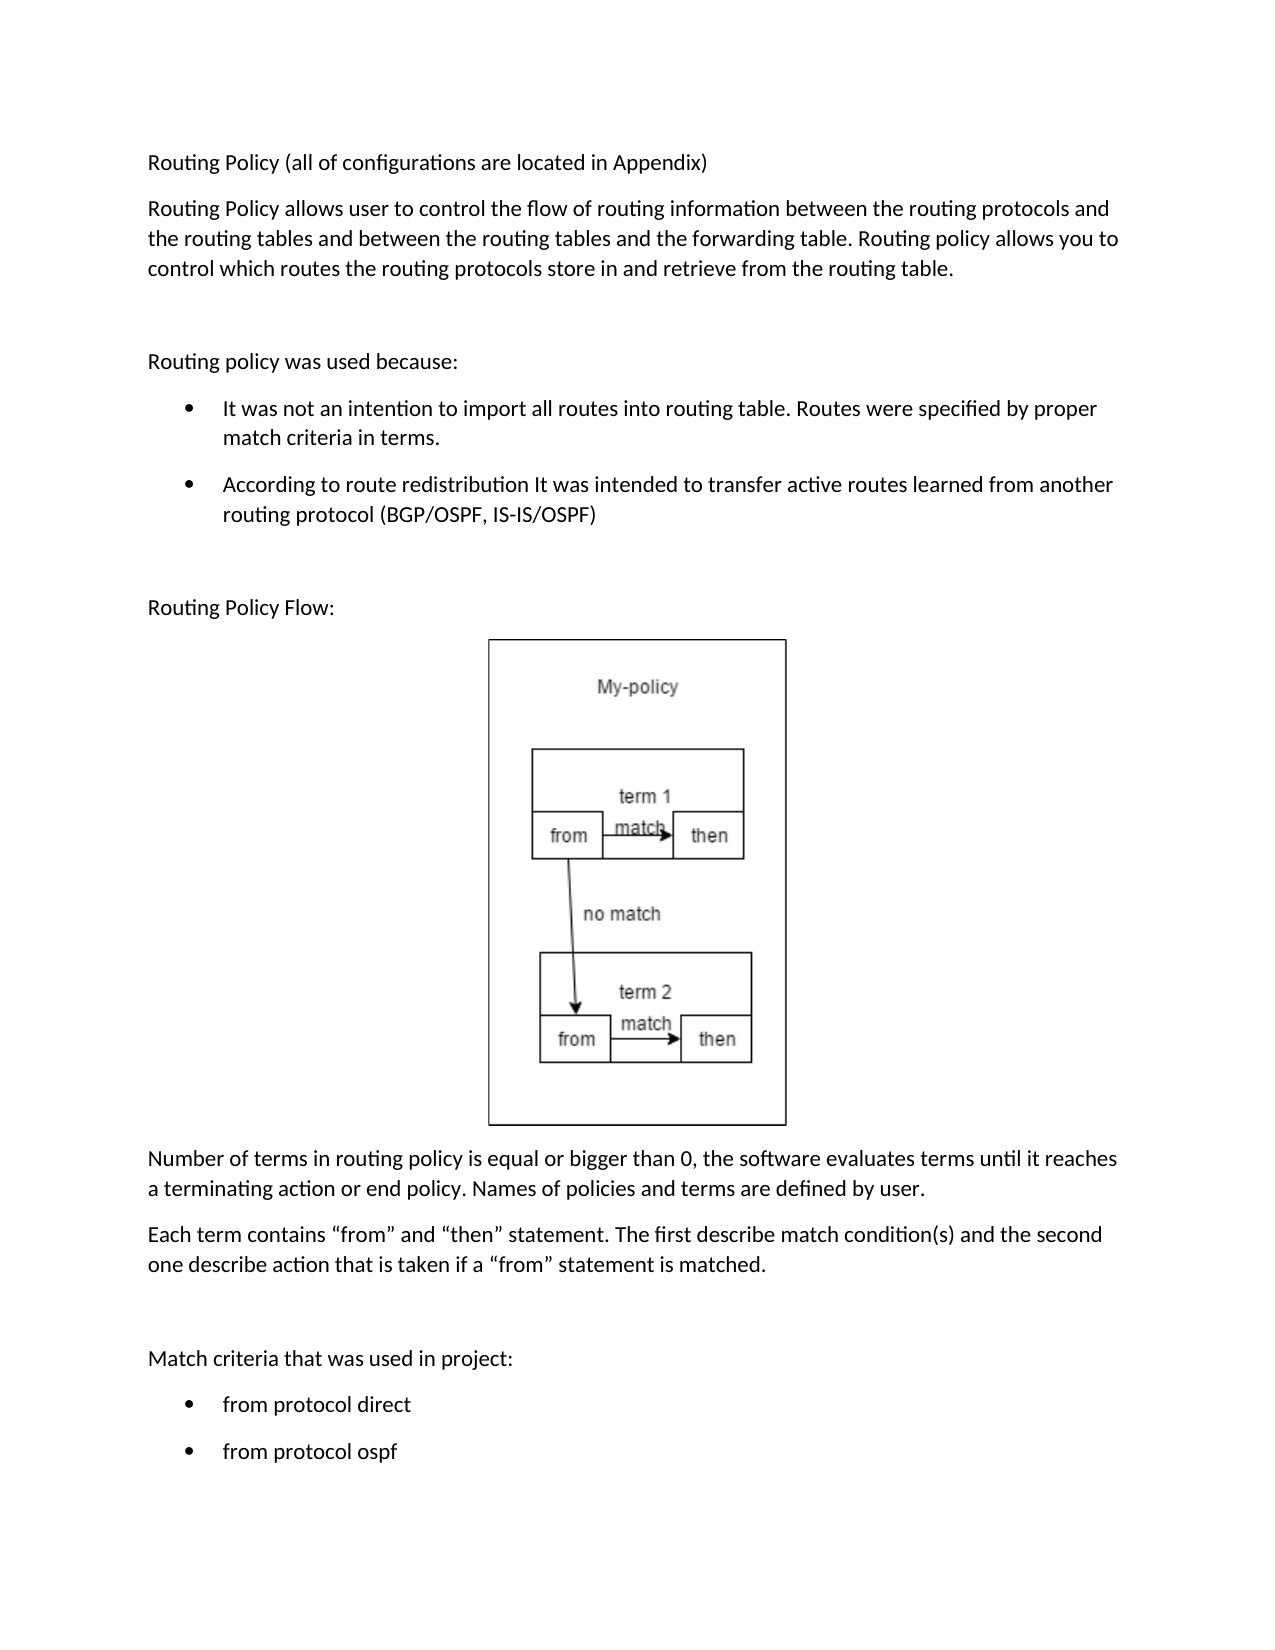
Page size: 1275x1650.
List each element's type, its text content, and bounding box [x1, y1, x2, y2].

text Each term contains “from” and “then” statement. The first describe match condition(s) and the second one describe action that is taken if a “from” statement is matched. [148, 1221, 1127, 1278]
text Routing policy was used because: [148, 347, 1127, 375]
text Match criteria that was used in project: [148, 1344, 1127, 1372]
list According to route redistribution It was intended to transfer active routes learned from another routing protocol (BGP/OSPF, IS-IS/OSPF) [185, 470, 1127, 528]
list from protocol ospf [185, 1437, 1127, 1465]
text Routing Policy Flow: [148, 593, 1127, 621]
text Routing Policy allows user to control the flow of routing information between the routing protocols and the routing tables and between the routing tables and the forwarding table. Routing policy allows you to control which routes the routing protocols store in and retrieve from the routing table. [148, 194, 1127, 282]
text Number of terms in routing policy is equal or bigger than 0, the software evaluates terms until it reaches a terminating action or end policy. Names of policies and terms are defined by user. [148, 1144, 1127, 1202]
text Routing Policy (all of configurations are located in Appendix) [148, 148, 1127, 176]
list from protocol direct [185, 1390, 1127, 1418]
list It was not an intention to import all routes into routing table. Routes were specified by proper match criteria in terms. [185, 394, 1127, 452]
